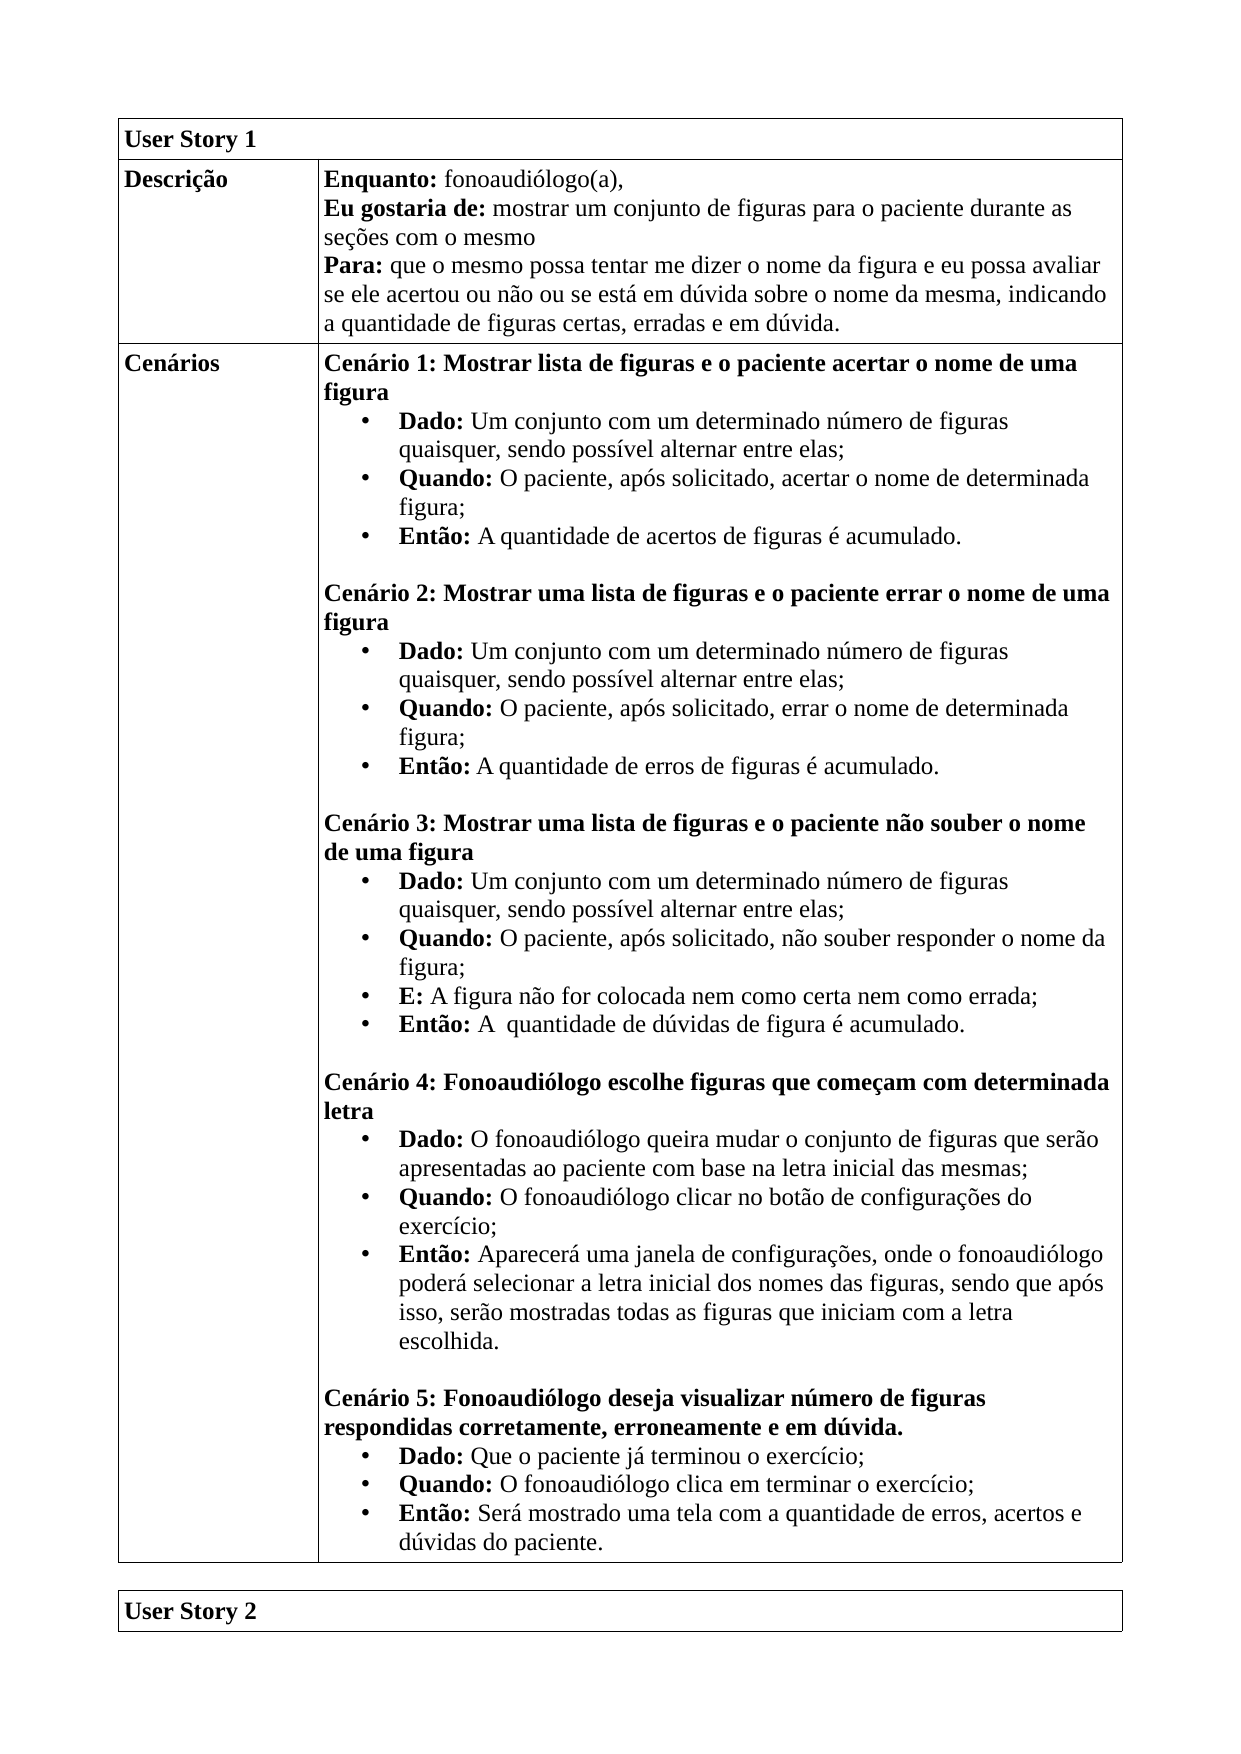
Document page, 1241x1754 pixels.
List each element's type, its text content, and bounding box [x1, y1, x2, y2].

table_cell Cenários [119, 344, 318, 1562]
table_cell Enquanto: fonoaudiólogo(a), Eu gostaria de: mostrar um conjunto de figuras para o paciente durante as seções com o mesmo Para: que o mesmo possa tentar me dizer o nome da figura e eu possa avaliar se ele acertou ou não ou se está em dúvida sobre o nome da mesma, indicando a quantidade de figuras certas, erradas e em dúvida. [319, 160, 1122, 342]
table_header User Story 2 [119, 1591, 1122, 1631]
table_cell Cenário 1: Mostrar lista de figuras e o paciente acertar o nome de uma figura Dado: Um conjunto com um determinado número de figuras quaisquer, sendo possível alternar entre elas; Quando: O paciente, após solicitado, acertar o nome de determinada figura; Então: A quantidade de acertos de figuras é acumulado. Cenário 2: Mostrar uma lista de figuras e o paciente errar o nome de uma figura Dado: Um conjunto com um determinado número de figuras quaisquer, sendo possível alternar entre elas; Quando: O paciente, após solicitado, errar o nome de determinada figura; Então: A quantidade de erros de figuras é acumulado. Cenário 3: Mostrar uma lista de figuras e o paciente não souber o nome de uma figura Dado: Um conjunto com um determinado número de figuras quaisquer, sendo possível alternar entre elas; Quando: O paciente, após solicitado, não souber responder o nome da figura; E: A figura não for colocada nem como certa nem como errada; Então: A quantidade de dúvidas de figura é acumulado. Cenário 4: Fonoaudiólogo escolhe figuras que começam com determinada letra Dado: O fonoaudiólogo queira mudar o conjunto de figuras que serão apresentadas ao paciente com base na letra inicial das mesmas; Quando: O fonoaudiólogo clicar no botão de configurações do exercício; Então: Aparecerá uma janela de configurações, onde o fonoaudiólogo poderá selecionar a letra inicial dos nomes das figuras, sendo que após isso, serão mostradas todas as figuras que iniciam com a letra escolhida. Cenário 5: Fonoaudiólogo deseja visualizar número de figuras respondidas corretamente, erroneamente e em dúvida. Dado: Que o paciente já terminou o exercício; Quando: O fonoaudiólogo clica em terminar o exercício; Então: Será mostrado uma tela com a quantidade de erros, acertos e dúvidas do paciente. [319, 344, 1122, 1562]
table_cell Descrição [119, 160, 318, 342]
table_header User Story 1 [119, 119, 1122, 158]
